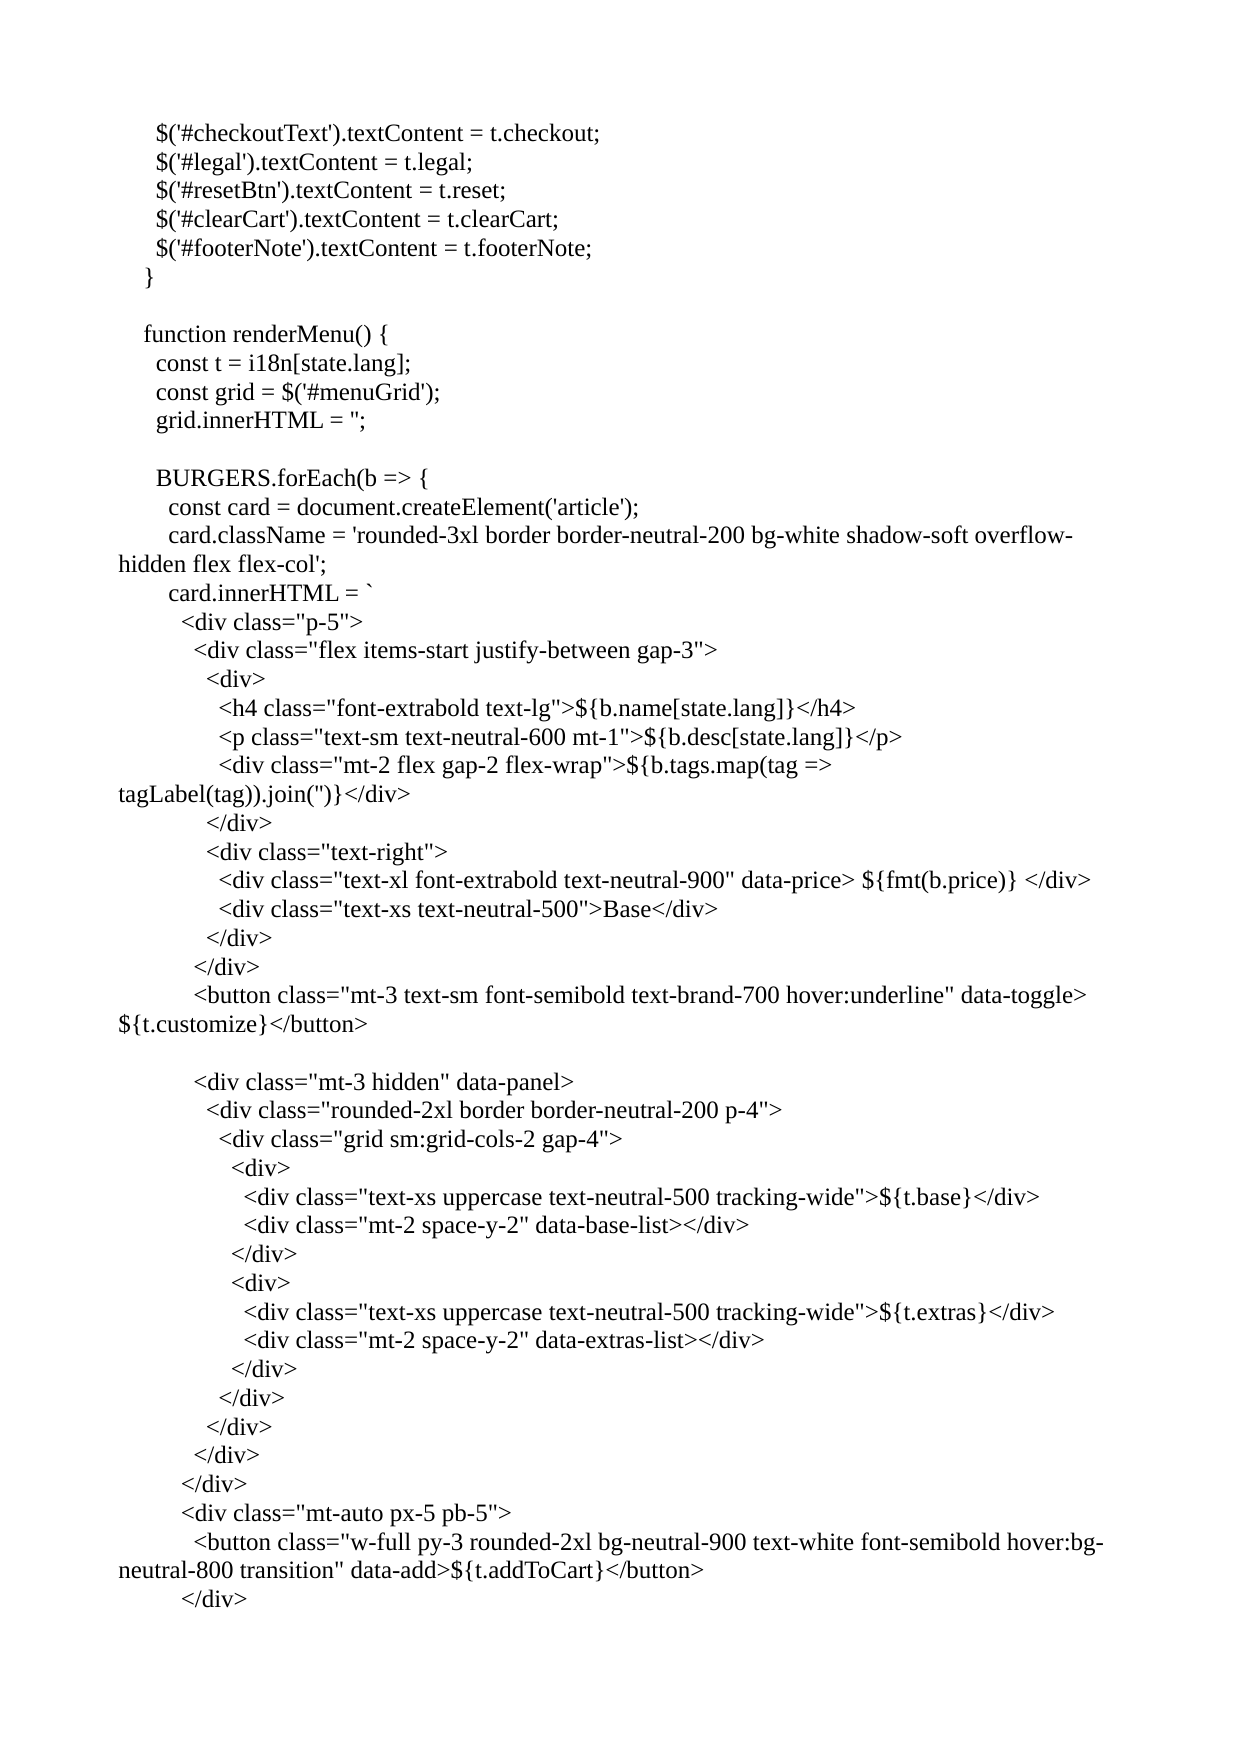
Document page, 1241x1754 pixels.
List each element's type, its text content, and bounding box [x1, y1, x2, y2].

text $('#resetBtn').textContent = t.reset; [118, 176, 1122, 204]
text BURGERS.forEach(b => { [118, 463, 1122, 492]
text <div class="p-5"> [118, 607, 1122, 636]
text <div> [118, 1268, 1122, 1297]
text <div class="text-xs uppercase text-neutral-500 tracking-wide">${t.base}</div> [118, 1182, 1122, 1211]
text </div> [118, 1412, 1122, 1441]
text function renderMenu() { [118, 319, 1122, 348]
text <div class="mt-2 space-y-2" data-extras-list></div> [118, 1326, 1122, 1354]
text </div> [118, 1584, 1122, 1613]
text grid.innerHTML = ''; [118, 406, 1122, 434]
text </div> [118, 923, 1122, 952]
text const grid = $('#menuGrid'); [118, 377, 1122, 406]
text </div> [118, 1239, 1122, 1268]
text </div> [118, 952, 1122, 981]
text $('#footerNote').textContent = t.footerNote; [118, 233, 1122, 262]
text <button class="w-full py-3 rounded-2xl bg-neutral-900 text-white font-semibold hover:bg-neutral-800 transition" data-add>${t.addToCart}</button> [118, 1527, 1122, 1584]
text const card = document.createElement('article'); [118, 492, 1122, 521]
text <div> [118, 1153, 1122, 1182]
text </div> [118, 1469, 1122, 1498]
text <div class="text-xs uppercase text-neutral-500 tracking-wide">${t.extras}</div> [118, 1297, 1122, 1326]
text </div> [118, 1383, 1122, 1412]
text $('#legal').textContent = t.legal; [118, 147, 1122, 176]
text <div class="grid sm:grid-cols-2 gap-4"> [118, 1124, 1122, 1153]
text </div> [118, 1441, 1122, 1469]
text $('#checkoutText').textContent = t.checkout; [118, 118, 1122, 147]
text </div> [118, 1354, 1122, 1383]
text <div class="text-xl font-extrabold text-neutral-900" data-price> ${fmt(b.price)} </div> [118, 866, 1122, 894]
text <div class="rounded-2xl border border-neutral-200 p-4"> [118, 1096, 1122, 1124]
text <h4 class="font-extrabold text-lg">${b.name[state.lang]}</h4> [118, 693, 1122, 722]
text </div> [118, 808, 1122, 837]
text <div class="mt-2 flex gap-2 flex-wrap">${b.tags.map(tag => tagLabel(tag)).join('')}</div> [118, 751, 1122, 808]
text <div class="text-xs text-neutral-500">Base</div> [118, 894, 1122, 923]
text <button class="mt-3 text-sm font-semibold text-brand-700 hover:underline" data-toggle>🔧 ${t.customize}</button> [118, 981, 1122, 1038]
text <div class="mt-3 hidden" data-panel> [118, 1067, 1122, 1096]
text card.className = 'rounded-3xl border border-neutral-200 bg-white shadow-soft overflow-hidden flex flex-col'; [118, 521, 1122, 578]
text <div class="flex items-start justify-between gap-3"> [118, 636, 1122, 664]
text <div class="mt-2 space-y-2" data-base-list></div> [118, 1211, 1122, 1239]
text } [118, 262, 1122, 291]
text $('#clearCart').textContent = t.clearCart; [118, 204, 1122, 233]
text <div> [118, 664, 1122, 693]
text card.innerHTML = ` [118, 578, 1122, 607]
text const t = i18n[state.lang]; [118, 348, 1122, 377]
text <div class="text-right"> [118, 837, 1122, 866]
text <div class="mt-auto px-5 pb-5"> [118, 1498, 1122, 1527]
text <p class="text-sm text-neutral-600 mt-1">${b.desc[state.lang]}</p> [118, 722, 1122, 751]
